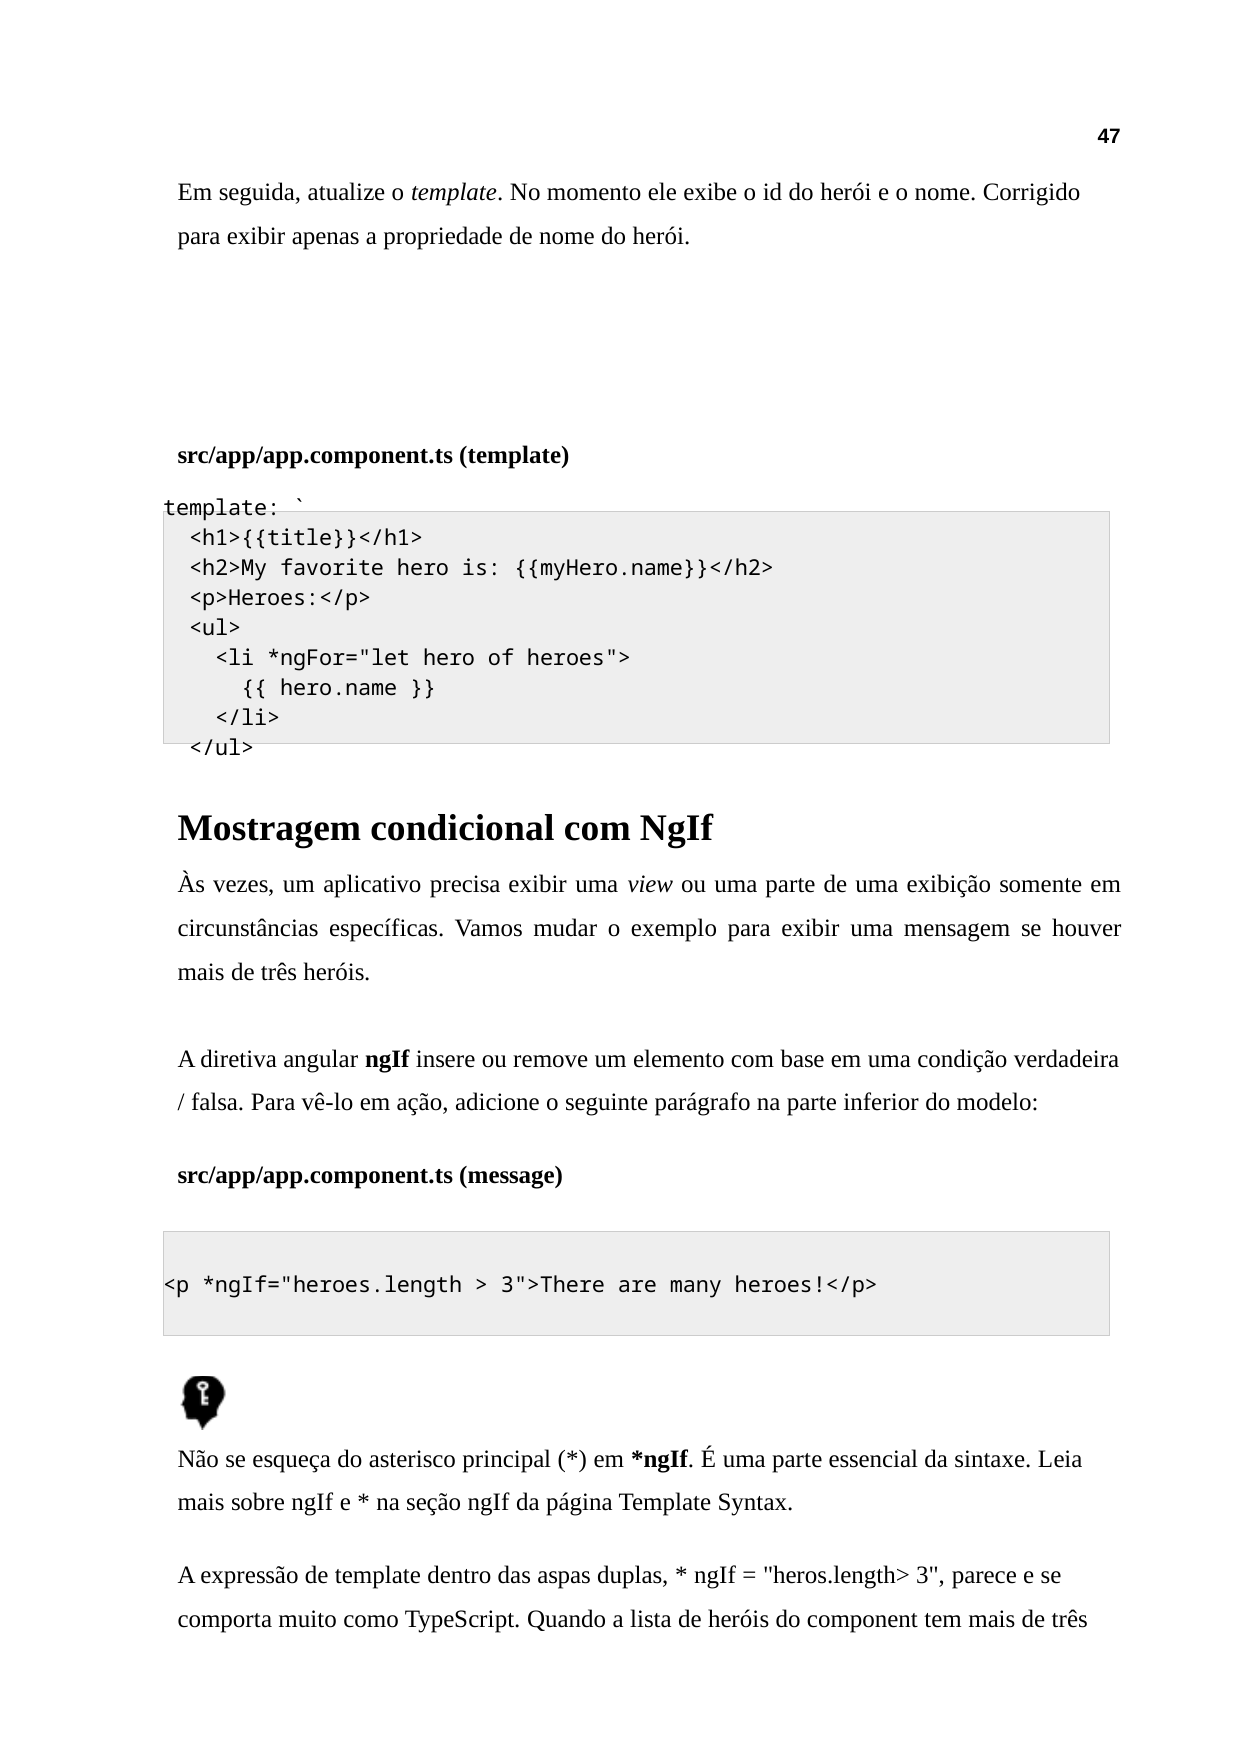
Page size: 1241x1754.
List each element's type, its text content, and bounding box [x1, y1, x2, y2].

text Em seguida, atualize o template. No momento ele exibe o id do herói e o nome. Corrigido para exibir apenas a propriedade de nome do herói. [177, 177, 1122, 250]
subtitle src/app/app.component.ts (message) [177, 1160, 1122, 1189]
text A expressão de template dentro das aspas duplas, * ngIf = "heros.length> 3", parece e se comporta muito como TypeScript. Quando a lista de heróis do component tem mais de três [177, 1560, 1122, 1633]
subtitle src/app/app.component.ts (template) [177, 440, 1122, 469]
text Às vezes, um aplicativo precisa exibir uma view ou uma parte de uma exibição somente em circunstâncias específicas. Vamos mudar o exemplo para exibir uma mensagem se houver mais de três heróis. [177, 869, 1122, 985]
picture [177, 1376, 231, 1430]
text Não se esqueça do asterisco principal (*) em *ngIf. É uma parte essencial da sintaxe. Leia mais sobre ngIf e * na seção ngIf da página Template Syntax. [177, 1349, 1122, 1516]
text Mostragem condicional com NgIf [177, 805, 1122, 848]
text A diretiva angular ngIf insere ou remove um elemento com base em uma condição verdadeira / falsa. Para vê-lo em ação, adicione o seguinte parágrafo na parte inferior do modelo: [177, 1043, 1122, 1116]
